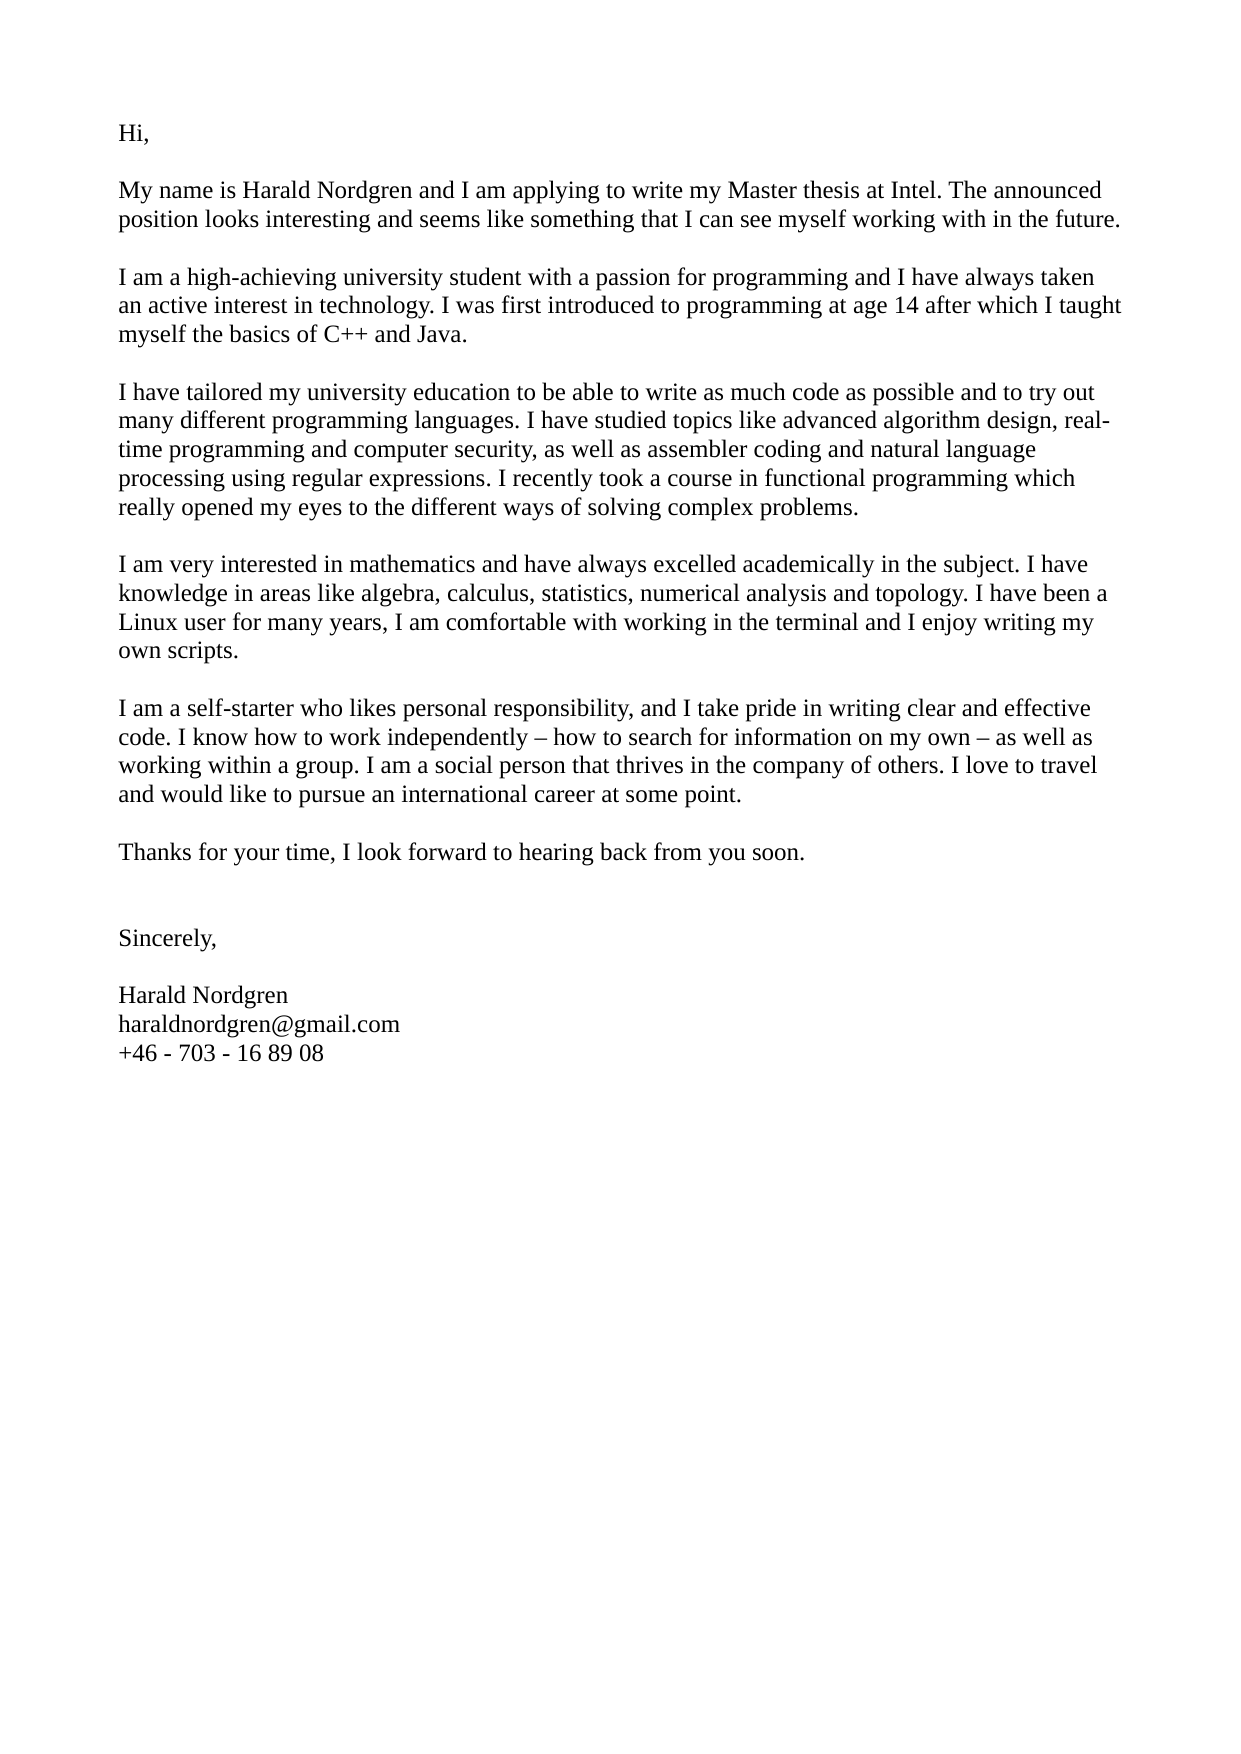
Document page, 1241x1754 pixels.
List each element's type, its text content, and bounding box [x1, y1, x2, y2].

text I am a self-starter who likes personal responsibility, and I take pride in writing clear and effective code. I know how to work independently – how to search for information on my own – as well as working within a group. I am a social person that thrives in the company of others. I love to travel and would like to pursue an international career at some point. [118, 693, 1122, 808]
text +46 - 703 - 16 89 08 [118, 1038, 1122, 1067]
text haraldnordgren@gmail.com [118, 1009, 1122, 1038]
text I have tailored my university education to be able to write as much code as possible and to try out many different programming languages. I have studied topics like advanced algorithm design, real-time programming and computer security, as well as assembler coding and natural language processing using regular expressions. I recently took a course in functional programming which really opened my eyes to the different ways of solving complex problems. [118, 377, 1122, 521]
text Sincerely, [118, 923, 1122, 952]
text Harald Nordgren [118, 981, 1122, 1009]
text I am very interested in mathematics and have always excelled academically in the subject. I have knowledge in areas like algebra, calculus, statistics, numerical analysis and topology. I have been a Linux user for many years, I am comfortable with working in the terminal and I enjoy writing my own scripts. [118, 549, 1122, 664]
text Thanks for your time, I look forward to hearing back from you soon. [118, 837, 1122, 866]
text My name is Harald Nordgren and I am applying to write my Master thesis at Intel. The announced position looks interesting and seems like something that I can see myself working with in the future. [118, 176, 1122, 233]
text I am a high-achieving university student with a passion for programming and I have always taken an active interest in technology. I was first introduced to programming at age 14 after which I taught myself the basics of C++ and Java. [118, 262, 1122, 348]
text Hi, [118, 118, 1122, 147]
